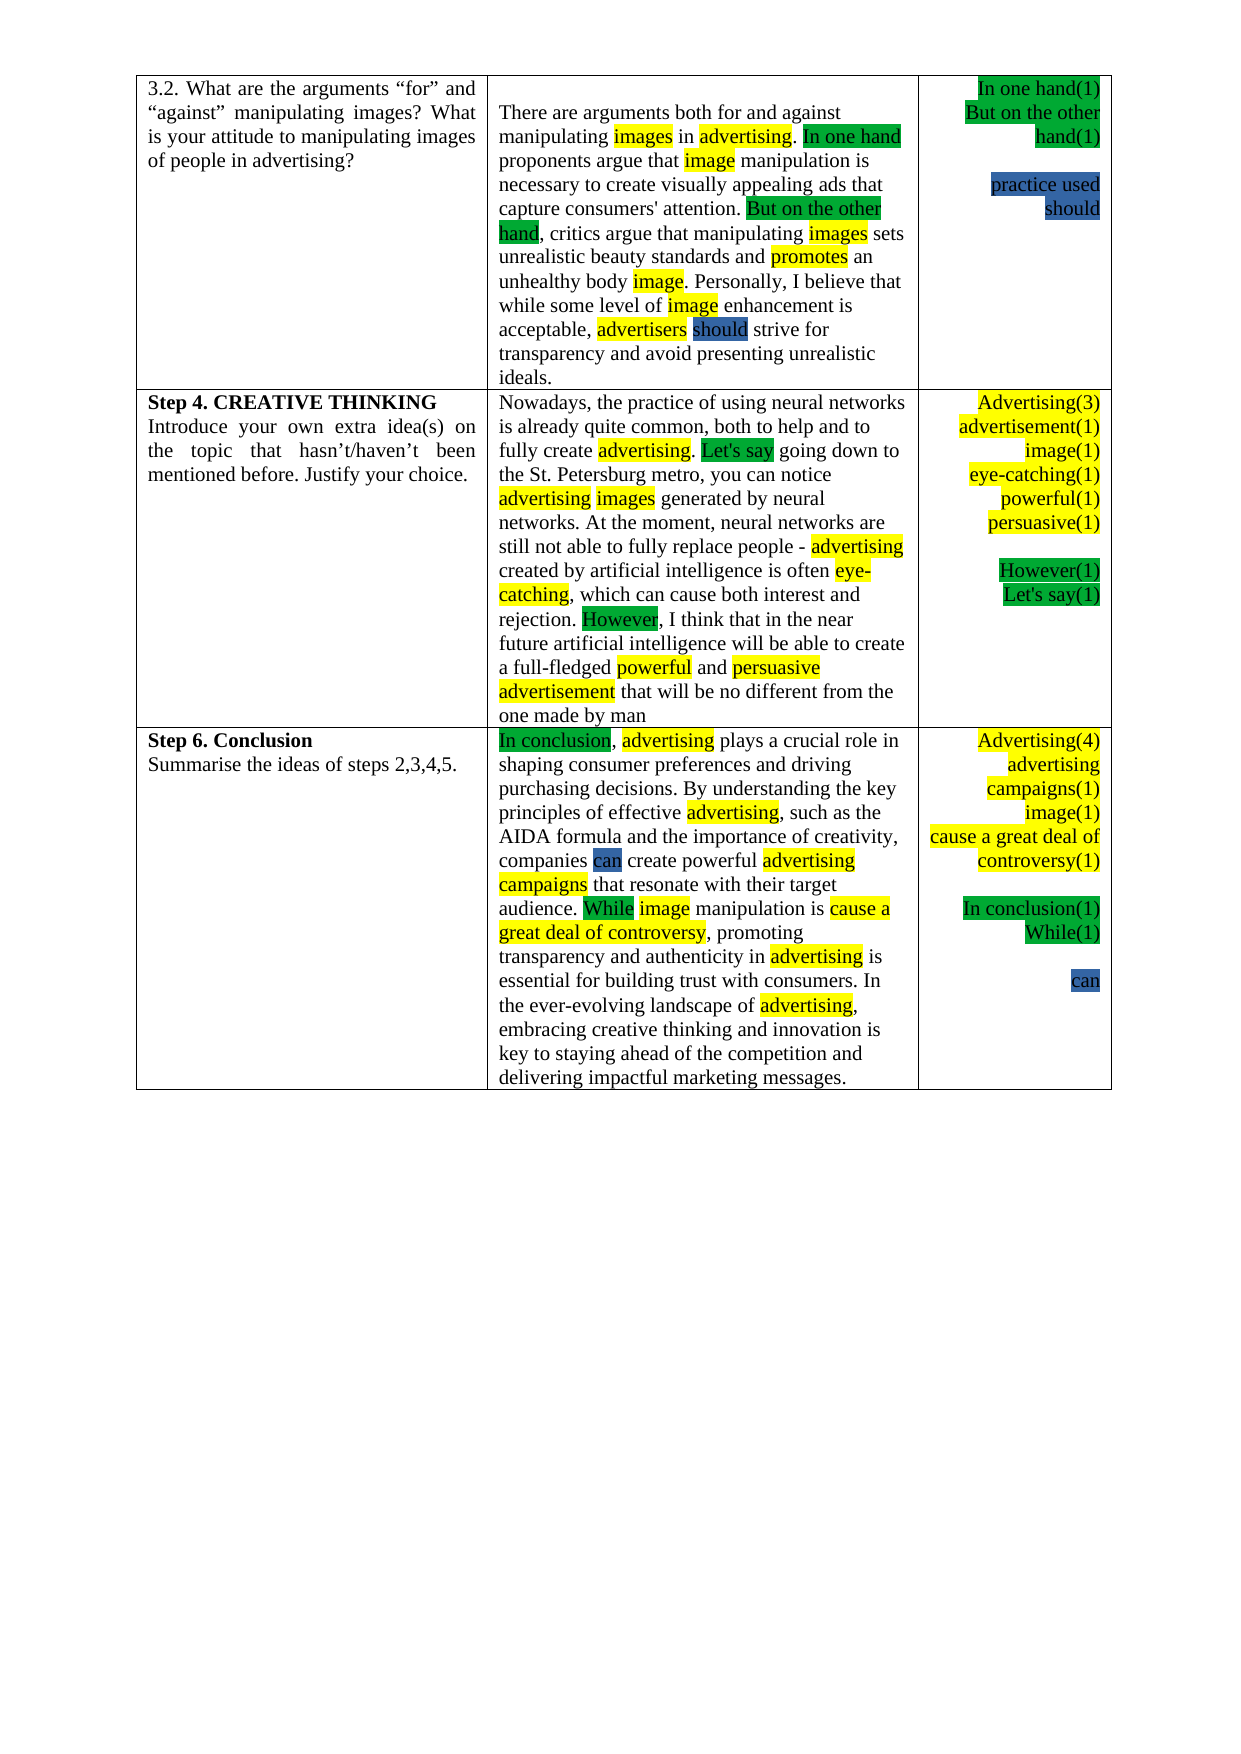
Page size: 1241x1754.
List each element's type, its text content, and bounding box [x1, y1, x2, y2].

table_cell Step 6. Conclusion Summarise the ideas of steps 2,3,4,5. [137, 728, 487, 1089]
table_cell There are arguments both for and against manipulating images in advertising. In one hand proponents argue that image manipulation is necessary to create visually appealing ads that capture consumers' attention. But on the other hand, critics argue that manipulating images sets unrealistic beauty standards and promotes an unhealthy body image. Personally, I believe that while some level of image enhancement is acceptable, advertisers should strive for transparency and avoid presenting unrealistic ideals. [488, 76, 918, 389]
table_cell Nowadays, the practice of using neural networks is already quite common, both to help and to fully create advertising. Let's say going down to the St. Petersburg metro, you can notice advertising images generated by neural networks. At the moment, neural networks are still not able to fully replace people - advertising created by artificial intelligence is often eye-catching, which can cause both interest and rejection. However, I think that in the near future artificial intelligence will be able to create a full-fledged powerful and persuasive advertisement that will be no different from the one made by man [488, 390, 918, 727]
table_cell Advertising(3) advertisement(1) image(1) eye-catching(1) powerful(1) persuasive(1) However(1) Let's say(1) [919, 390, 1111, 727]
table_cell In one hand(1) But on the other hand(1) practice used should [919, 76, 1111, 389]
table_cell In conclusion, advertising plays a crucial role in shaping consumer preferences and driving purchasing decisions. By understanding the key principles of effective advertising, such as the AIDA formula and the importance of creativity, companies can create powerful advertising campaigns that resonate with their target audience. While image manipulation is cause a great deal of controversy, promoting transparency and authenticity in advertising is essential for building trust with consumers. In the ever-evolving landscape of advertising, embracing creative thinking and innovation is key to staying ahead of the competition and delivering impactful marketing messages. [488, 728, 918, 1089]
table_cell 3.2. What are the arguments “for” and “against” manipulating images? What is your attitude to manipulating images of people in advertising? [137, 76, 487, 389]
table_cell Advertising(4) advertising campaigns(1) image(1) cause a great deal of controversy(1) In conclusion(1) While(1) can [919, 728, 1111, 1089]
table_cell Step 4. CREATIVE THINKING Introduce your own extra idea(s) on the topic that hasn’t/haven’t been mentioned before. Justify your choice. [137, 390, 487, 727]
